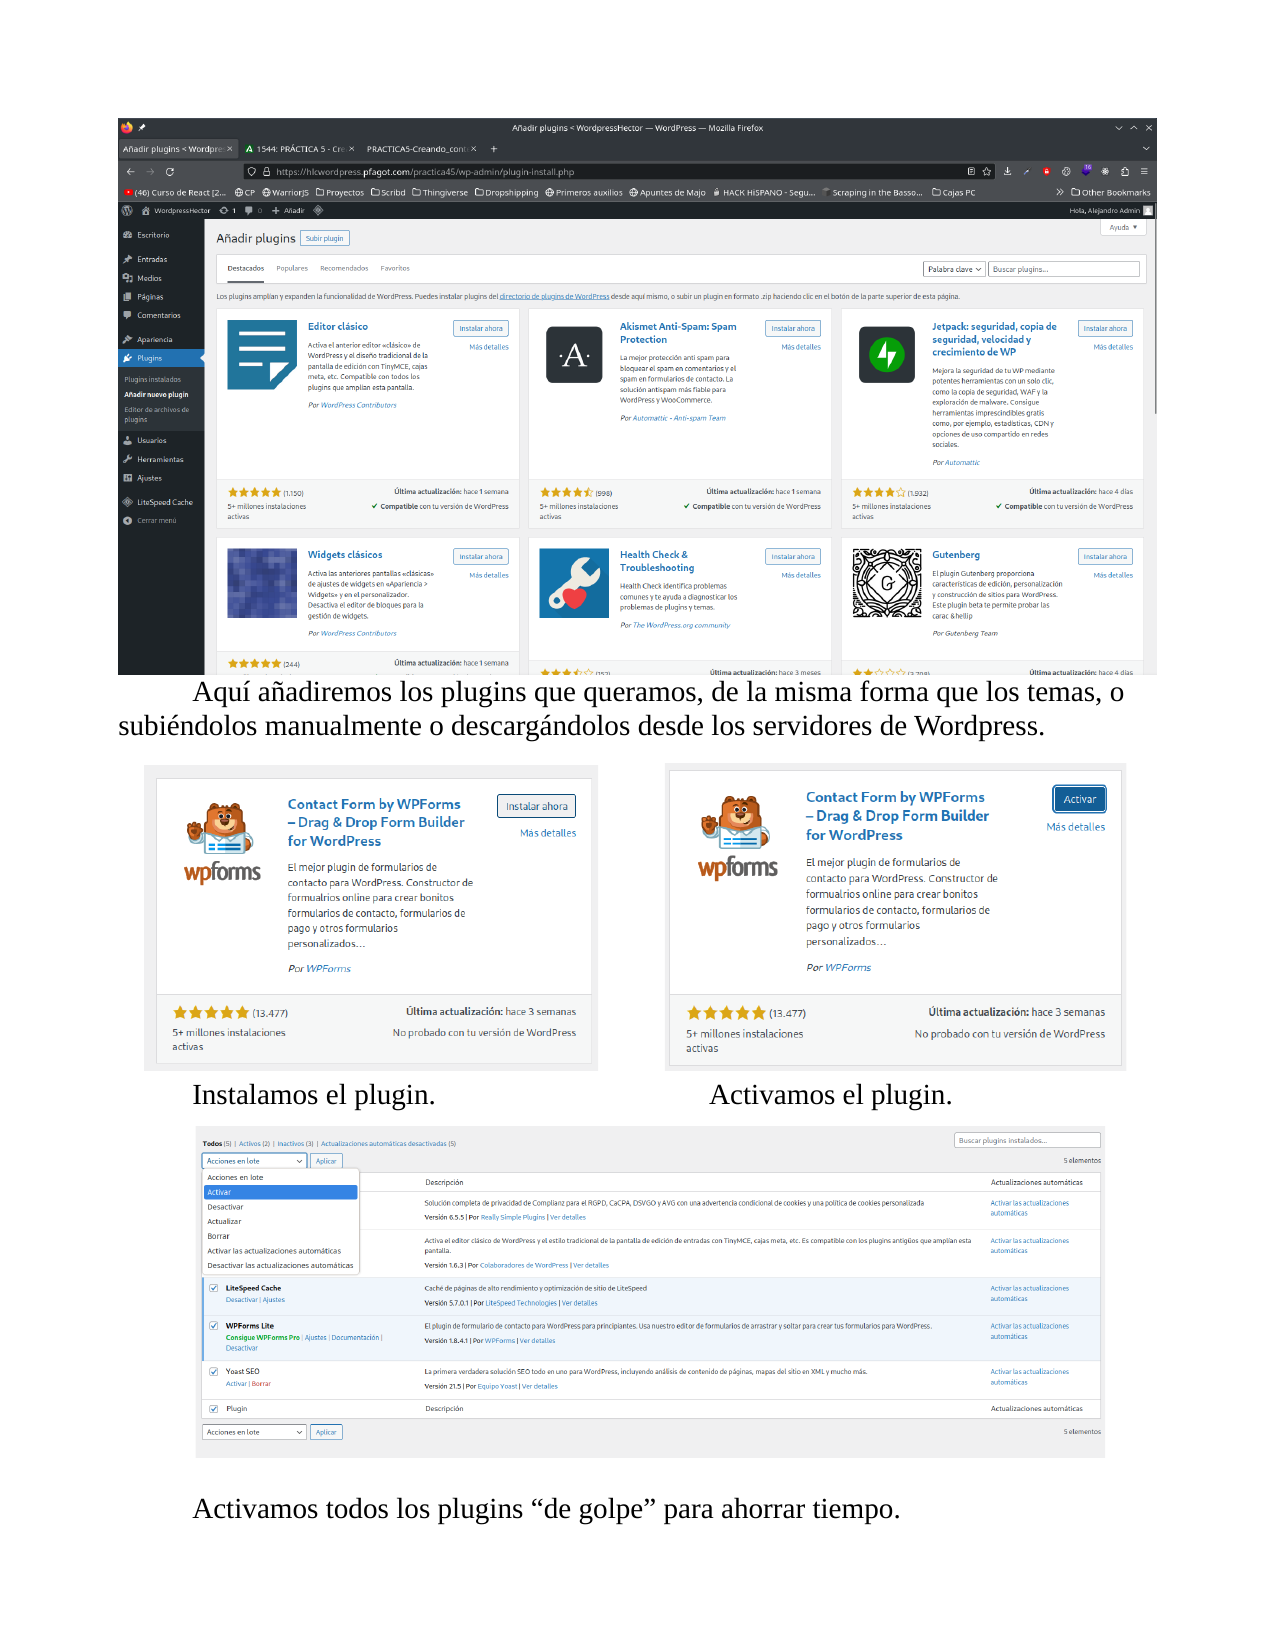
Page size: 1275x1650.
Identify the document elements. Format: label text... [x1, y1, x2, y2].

text Instalamos el plugin. Activamos el plugin. [118, 1077, 1157, 1110]
picture [664, 763, 1127, 1071]
text Activamos todos los plugins “de golpe” para ahorrar tiempo. [118, 1492, 1157, 1525]
picture [144, 765, 599, 1071]
text Aquí añadiremos los plugins que queramos, de la misma forma que los temas, o subiéndolos manualmente o descargándolos desde los servidores de Wordpress. [118, 675, 1157, 741]
picture [195, 1126, 1105, 1458]
picture [118, 118, 1157, 675]
